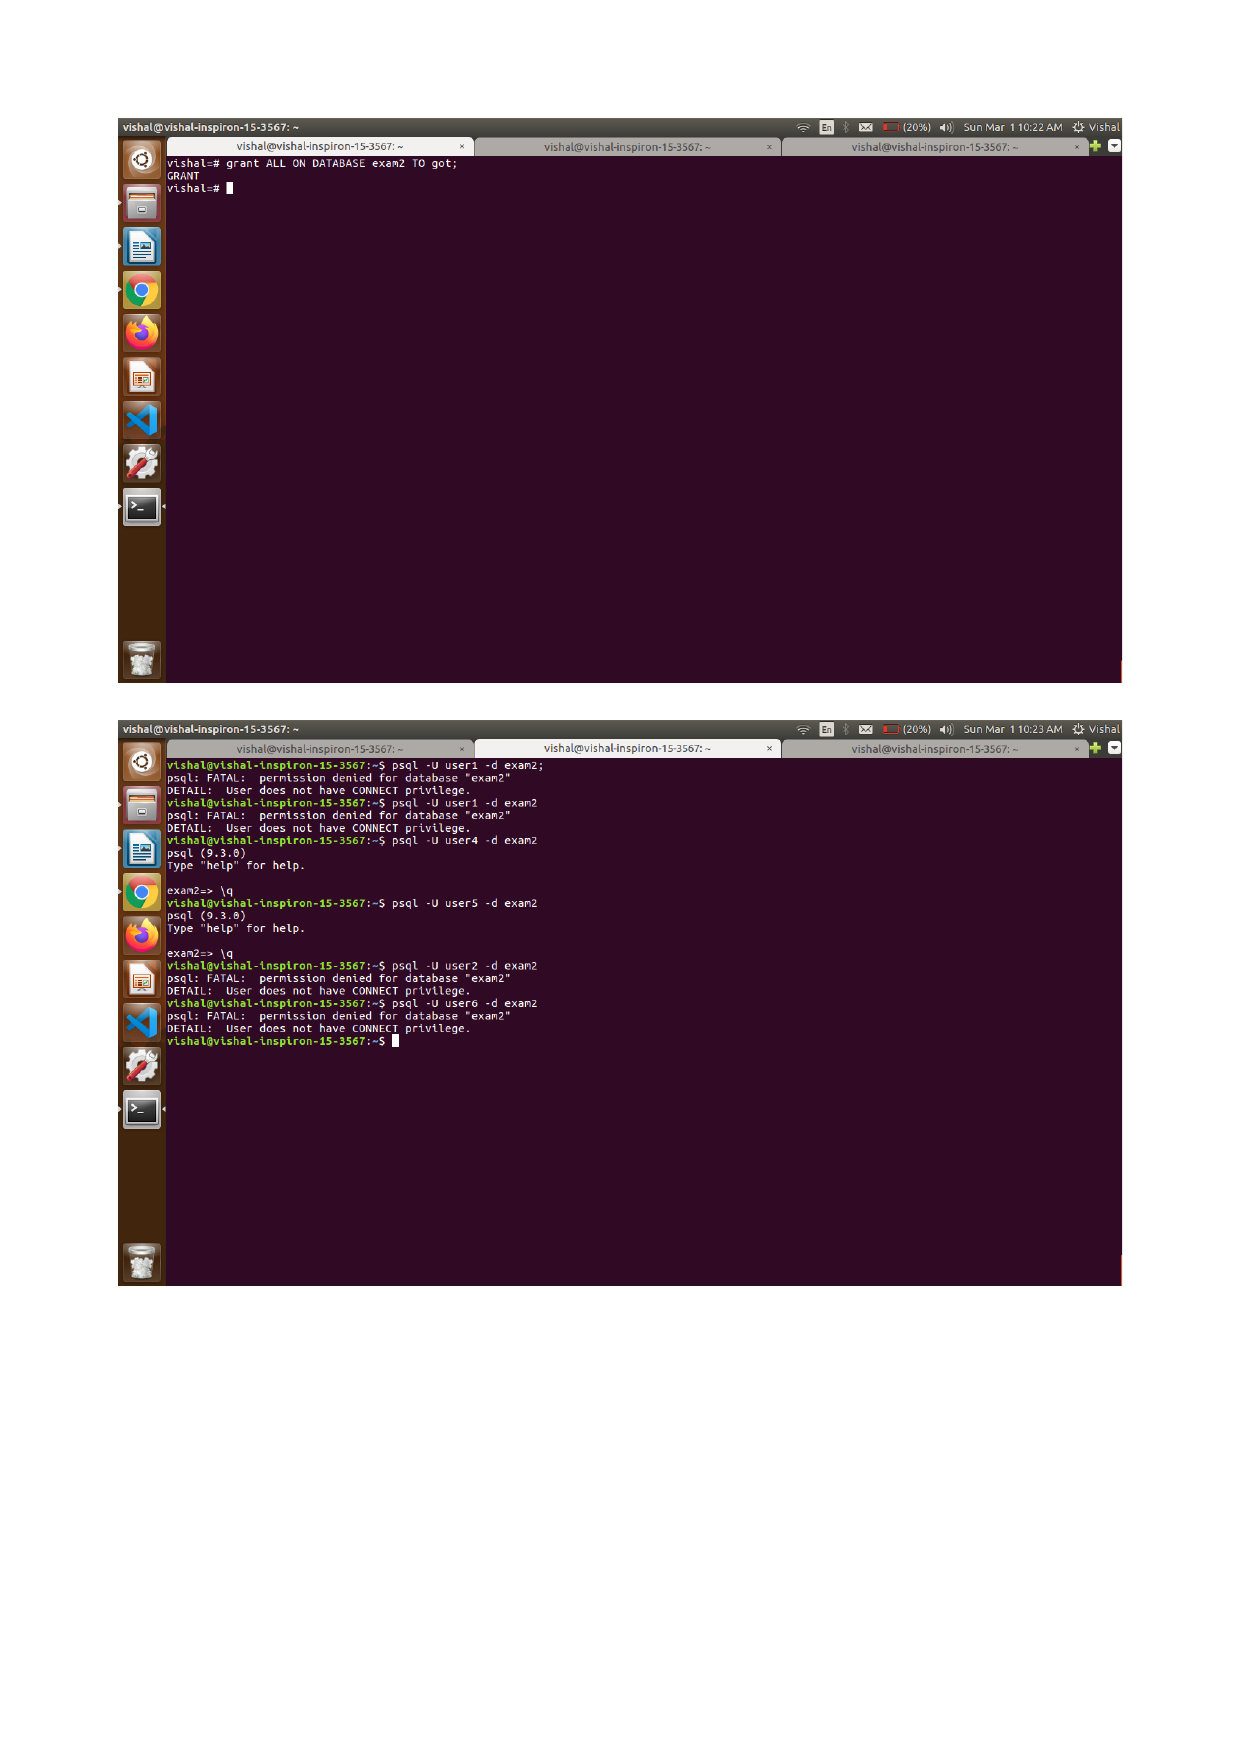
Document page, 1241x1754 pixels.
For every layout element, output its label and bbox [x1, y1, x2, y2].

picture [118, 118, 1123, 683]
picture [118, 720, 1123, 1286]
